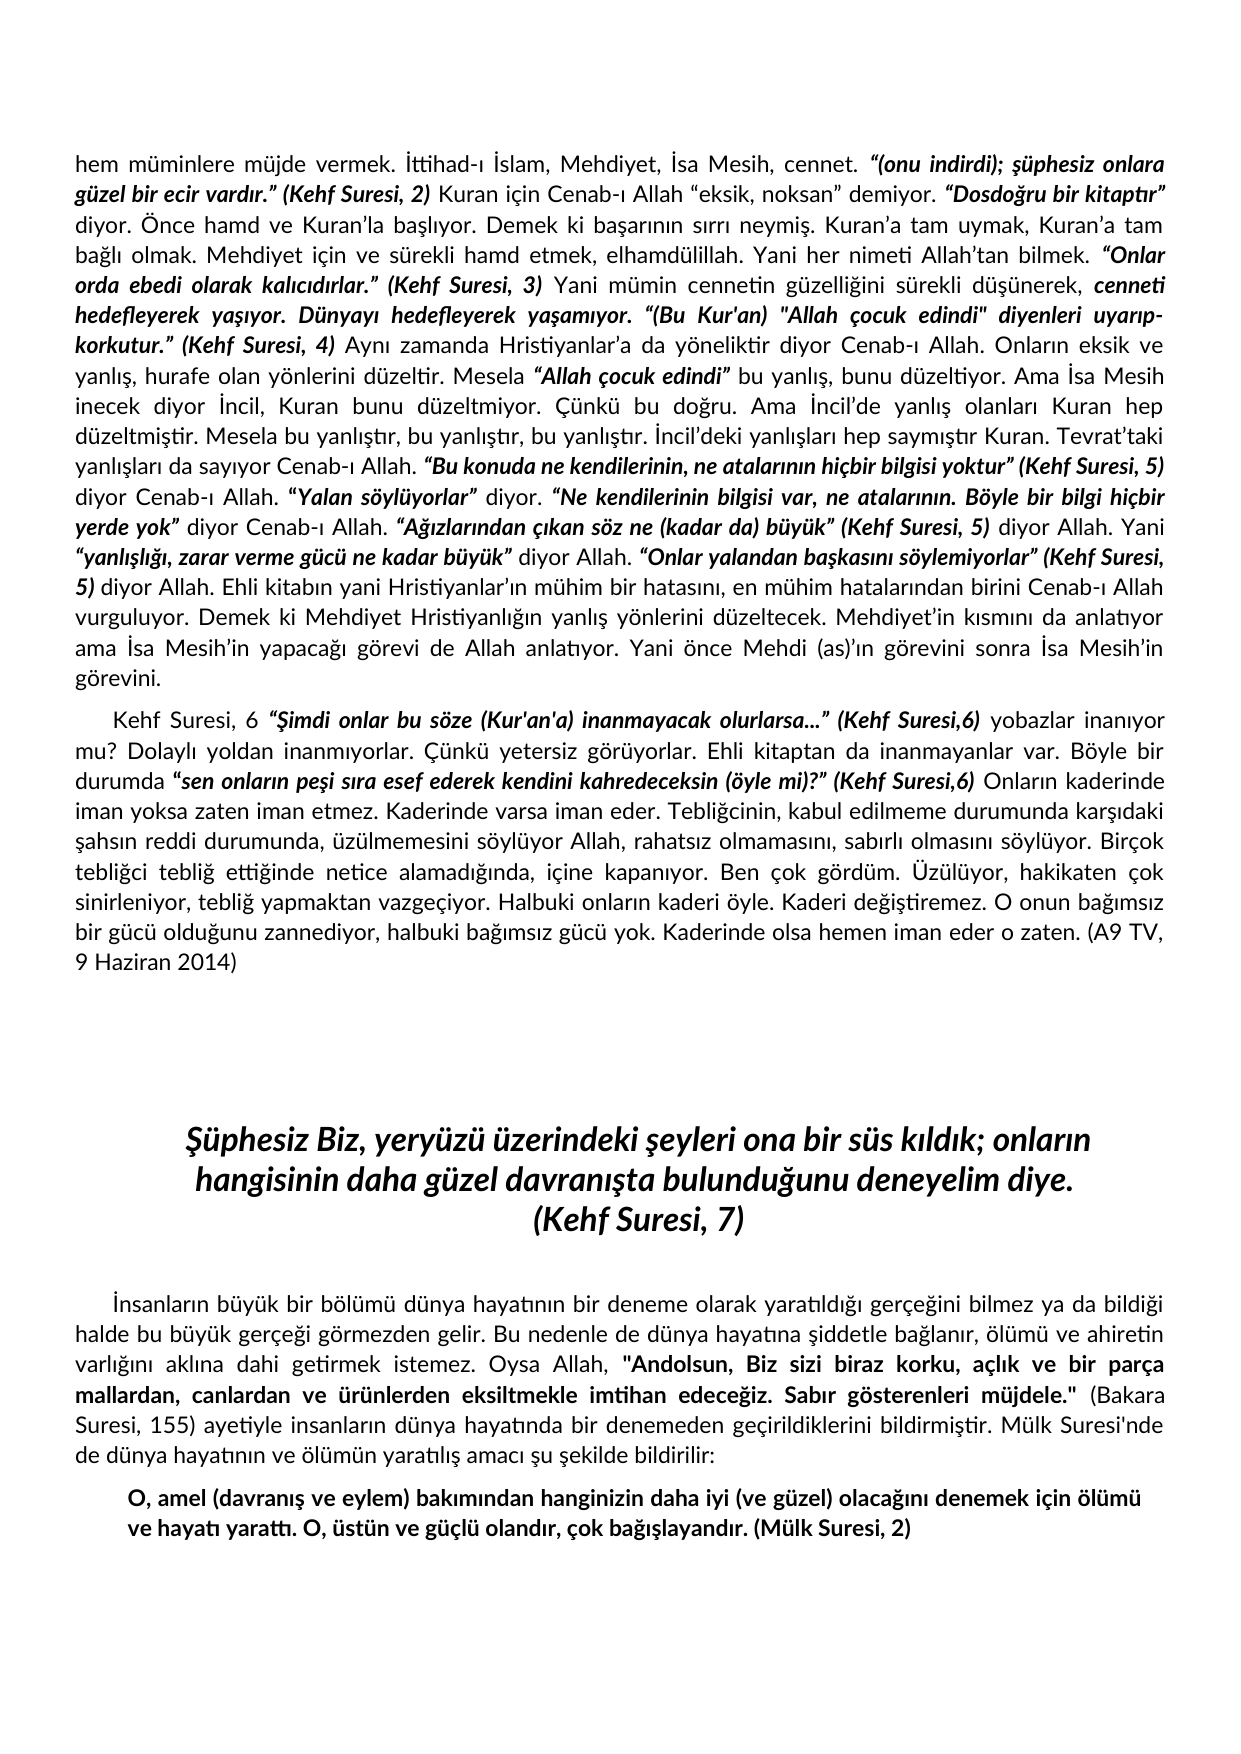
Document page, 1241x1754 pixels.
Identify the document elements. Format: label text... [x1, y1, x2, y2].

text hem müminlere müjde vermek. İttihad-ı İslam, Mehdiyet, İsa Mesih, cennet. “(onu indirdi); şüphesiz onlara güzel bir ecir vardır.” (Kehf Suresi, 2) Kuran için Cenab-ı Allah “eksik, noksan” demiyor. “Dosdoğru bir kitaptır” diyor. Önce hamd ve Kuran’la başlıyor. Demek ki başarının sırrı neymiş. Kuran’a tam uymak, Kuran’a tam bağlı olmak. Mehdiyet için ve sürekli hamd etmek, elhamdülillah. Yani her nimeti Allah’tan bilmek. “Onlar orda ebedi olarak kalıcıdırlar.” (Kehf Suresi, 3) Yani mümin cennetin güzelliğini sürekli düşünerek, cenneti hedefleyerek yaşıyor. Dünyayı hedefleyerek yaşamıyor. “(Bu Kur'an) "Allah çocuk edindi" diyenleri uyarıp-korkutur.” (Kehf Suresi, 4) Aynı zamanda Hristiyanlar’a da yöneliktir diyor Cenab-ı Allah. Onların eksik ve yanlış, hurafe olan yönlerini düzeltir. Mesela “Allah çocuk edindi” bu yanlış, bunu düzeltiyor. Ama İsa Mesih inecek diyor İncil, Kuran bunu düzeltmiyor. Çünkü bu doğru. Ama İncil’de yanlış olanları Kuran hep düzeltmiştir. Mesela bu yanlıştır, bu yanlıştır, bu yanlıştır. İncil’deki yanlışları hep saymıştır Kuran. Tevrat’taki yanlışları da sayıyor Cenab-ı Allah. “Bu konuda ne kendilerinin, ne atalarının hiçbir bilgisi yoktur” (Kehf Suresi, 5) diyor Cenab-ı Allah. “Yalan söylüyorlar” diyor. “Ne kendilerinin bilgisi var, ne atalarının. Böyle bir bilgi hiçbir yerde yok” diyor Cenab-ı Allah. “Ağızlarından çıkan söz ne (kadar da) büyük” (Kehf Suresi, 5) diyor Allah. Yani “yanlışlığı, zarar verme gücü ne kadar büyük” diyor Allah. “Onlar yalandan başkasını söylemiyorlar” (Kehf Suresi, 5) diyor Allah. Ehli kitabın yani Hristiyanlar’ın mühim bir hatasını, en mühim hatalarından birini Cenab-ı Allah vurguluyor. Demek ki Mehdiyet Hristiyanlığın yanlış yönlerini düzeltecek. Mehdiyet’in kısmını da anlatıyor ama İsa Mesih’in yapacağı görevi de Allah anlatıyor. Yani önce Mehdi (as)’ın görevini sonra İsa Mesih’in görevini. [75, 150, 1165, 691]
text İnsanların büyük bir bölümü dünya hayatının bir deneme olarak yaratıldığı gerçeğini bilmez ya da bildiği halde bu büyük gerçeği görmezden gelir. Bu nedenle de dünya hayatına şiddetle bağlanır, ölümü ve ahiretin varlığını aklına dahi getirmek istemez. Oysa Allah, "Andolsun, Biz sizi biraz korku, açlık ve bir parça mallardan, canlardan ve ürünlerden eksiltmekle imtihan edeceğiz. Sabır gösterenleri müjdele." (Bakara Suresi, 155) ayetiyle insanların dünya hayatında bir denemeden geçirildiklerini bildirmiştir. Mülk Suresi'nde de dünya hayatının ve ölümün yaratılış amacı şu şekilde bildirilir: [75, 1290, 1165, 1468]
text Kehf Suresi, 6 “Şimdi onlar bu söze (Kur'an'a) inanmayacak olurlarsa...” (Kehf Suresi,6) yobazlar inanıyor mu? Dolaylı yoldan inanmıyorlar. Çünkü yetersiz görüyorlar. Ehli kitaptan da inanmayanlar var. Böyle bir durumda “sen onların peşi sıra esef ederek kendini kahredeceksin (öyle mi)?” (Kehf Suresi,6) Onların kaderinde iman yoksa zaten iman etmez. Kaderinde varsa iman eder. Tebliğcinin, kabul edilmeme durumunda karşıdaki şahsın reddi durumunda, üzülmemesini söylüyor Allah, rahatsız olmamasını, sabırlı olmasını söylüyor. Birçok tebliğci tebliğ ettiğinde netice alamadığında, içine kapanıyor. Ben çok gördüm. Üzülüyor, hakikaten çok sinirleniyor, tebliğ yapmaktan vazgeçiyor. Halbuki onların kaderi öyle. Kaderi değiştiremez. O onun bağımsız bir gücü olduğunu zannediyor, halbuki bağımsız gücü yok. Kaderinde olsa hemen iman eder o zaten. (A9 TV, 9 Haziran 2014) [75, 706, 1165, 975]
text O, amel (davranış ve eylem) bakımından hanginizin daha iyi (ve güzel) olacağını denemek için ölümü ve hayatı yarattı. O, üstün ve güçlü olandır, çok bağışlayandır. (Mülk Suresi, 2) [127, 1483, 1143, 1541]
subtitle Şüphesiz Biz, yeryüzü üzerindeki şeyleri ona bir süs kıldık; onların hangisinin daha güzel davranışta bulunduğunu deneyelim diye. (Kehf Suresi, 7) [112, 1119, 1165, 1239]
